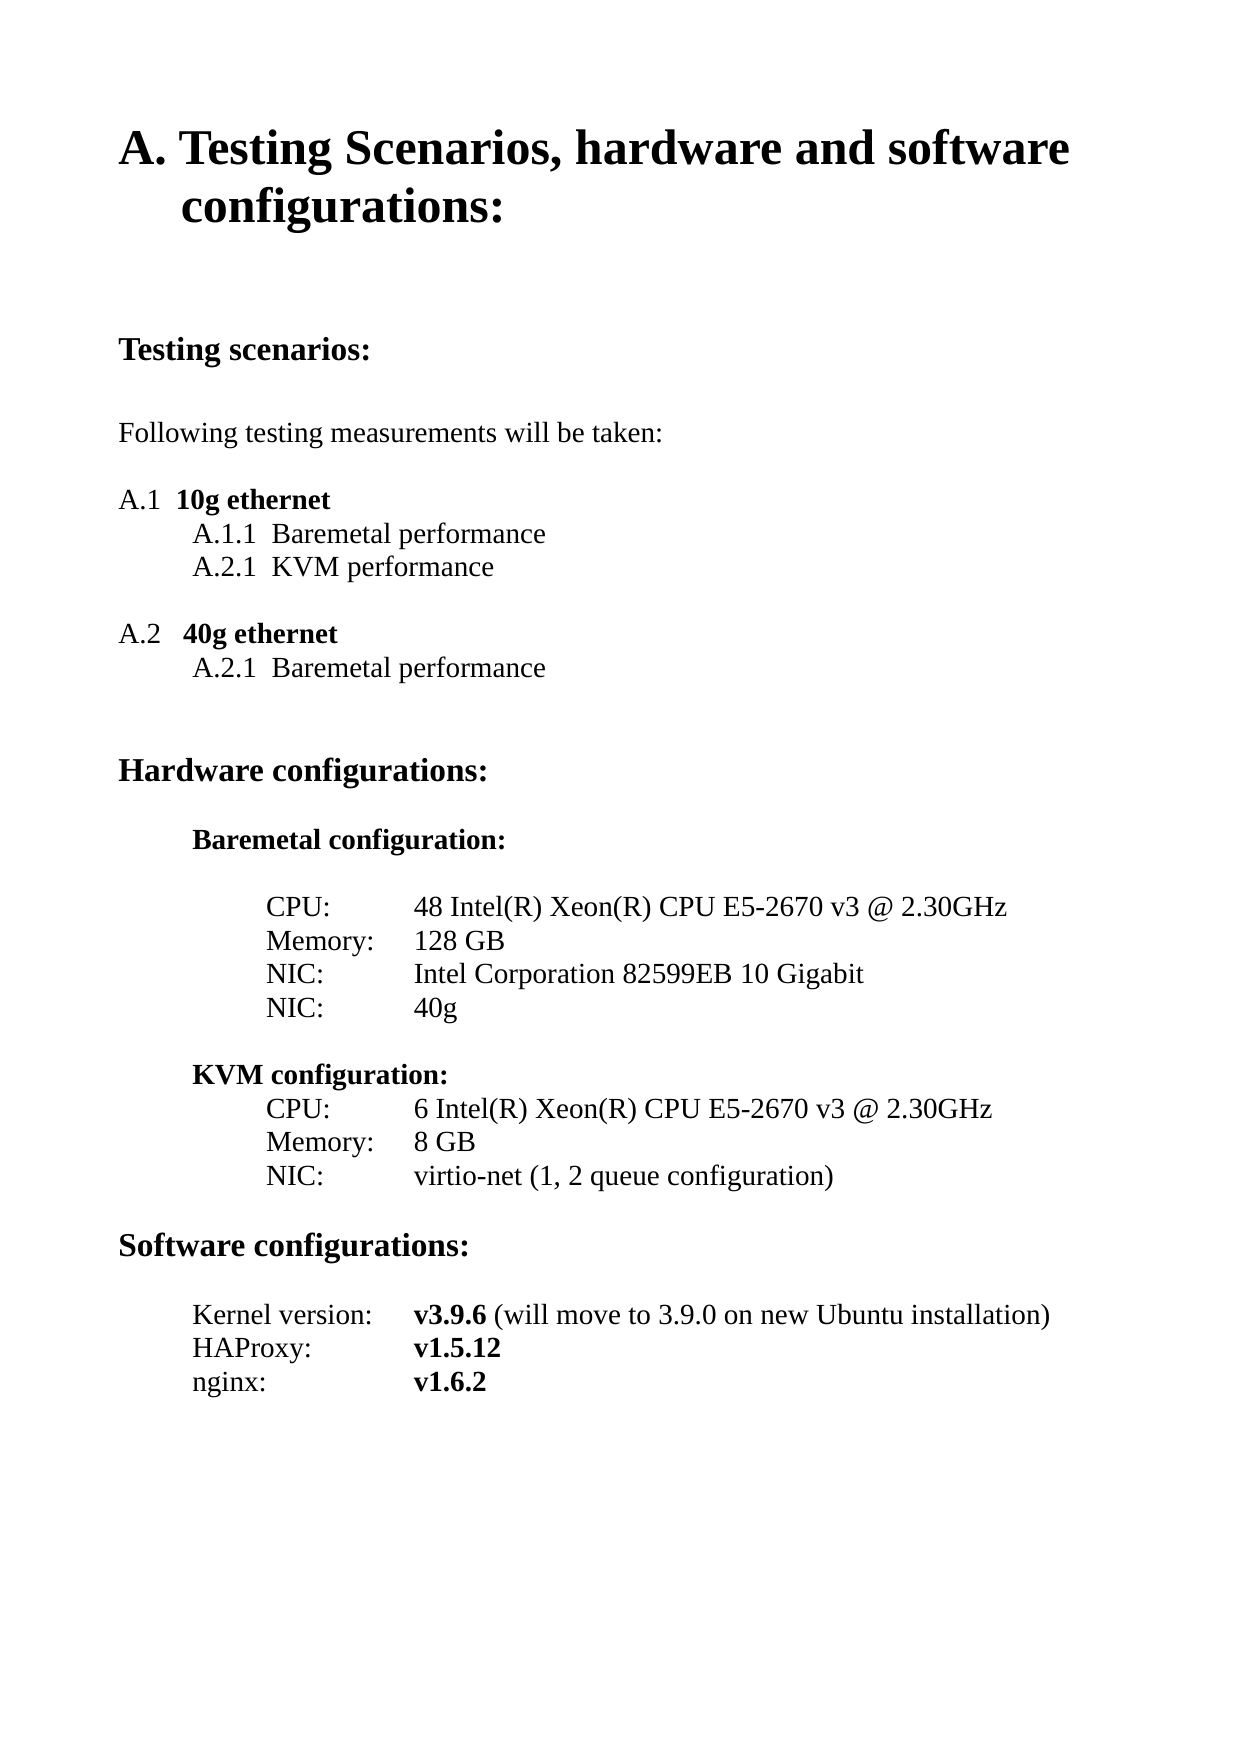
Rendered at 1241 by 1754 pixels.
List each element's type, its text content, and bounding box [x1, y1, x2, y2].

text Testing scenarios: [118, 329, 1122, 367]
text A.2.1 Baremetal performance [118, 650, 1122, 683]
text NIC: virtio-net (1, 2 queue configuration) [118, 1158, 1122, 1191]
text CPU: 48 Intel(R) Xeon(R) CPU E5-2670 v3 @ 2.30GHz [266, 889, 1122, 923]
text Baremetal configuration: [192, 822, 1122, 856]
text Memory: 128 GB [266, 923, 1122, 957]
text Memory: 8 GB [118, 1124, 1122, 1158]
text Following testing measurements will be taken: [118, 415, 1122, 449]
text HAProxy: v1.5.12 [118, 1330, 1122, 1364]
text Hardware configurations: [118, 751, 1122, 789]
text configurations: [118, 176, 1122, 233]
text KVM configuration: [118, 1057, 1122, 1091]
text Kernel version: v3.9.6 (will move to 3.9.0 on new Ubuntu installation) [118, 1297, 1122, 1330]
text A.2.1 KVM performance [118, 549, 1122, 583]
text NIC: 40g [266, 990, 1122, 1024]
text nginx: v1.6.2 [118, 1364, 1122, 1397]
text Software configurations: [118, 1225, 1122, 1263]
text CPU: 6 Intel(R) Xeon(R) CPU E5-2670 v3 @ 2.30GHz [118, 1091, 1122, 1124]
text A. Testing Scenarios, hardware and software [118, 118, 1122, 176]
text A.1.1 Baremetal performance [118, 516, 1122, 549]
text A.1 10g ethernet [118, 482, 1122, 516]
text A.2 40g ethernet [118, 616, 1122, 650]
text NIC: Intel Corporation 82599EB 10 Gigabit [266, 957, 1122, 990]
